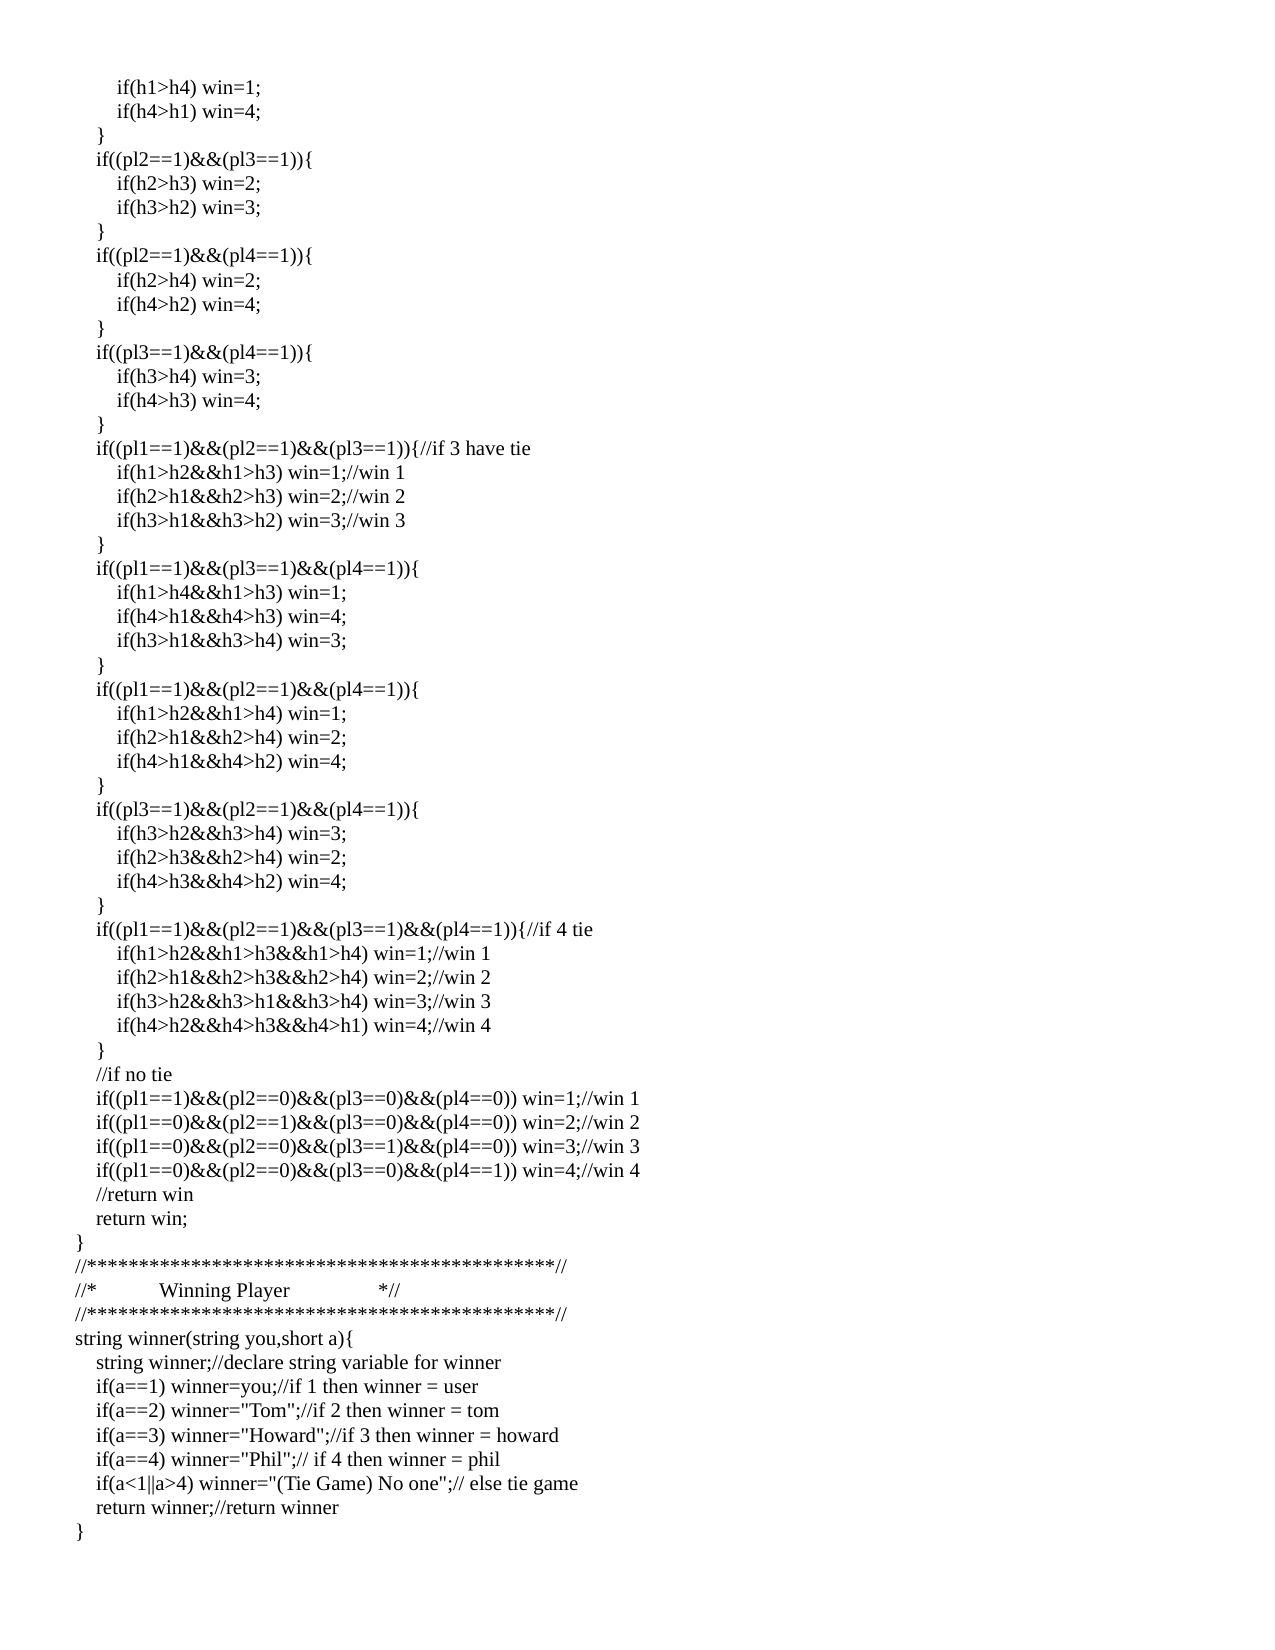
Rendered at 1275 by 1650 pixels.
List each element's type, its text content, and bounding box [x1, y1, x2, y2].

text if(h1>h2&&h1>h4) win=1; [75, 701, 1200, 725]
text if(a==1) winner=you;//if 1 then winner = user [75, 1374, 1200, 1398]
text if((pl1==0)&&(pl2==0)&&(pl3==0)&&(pl4==1)) win=4;//win 4 [75, 1158, 1200, 1182]
text } [75, 1519, 1200, 1543]
text if(h2>h3) win=2; [75, 171, 1200, 195]
text if(h4>h2) win=4; [75, 292, 1200, 316]
text if((pl1==0)&&(pl2==0)&&(pl3==1)&&(pl4==0)) win=3;//win 3 [75, 1134, 1200, 1158]
text if(h1>h4) win=1; [75, 75, 1200, 99]
text if((pl3==1)&&(pl2==1)&&(pl4==1)){ [75, 797, 1200, 821]
text if((pl1==1)&&(pl3==1)&&(pl4==1)){ [75, 556, 1200, 580]
text if(h2>h3&&h2>h4) win=2; [75, 845, 1200, 869]
text if(h3>h2&&h3>h1&&h3>h4) win=3;//win 3 [75, 989, 1200, 1013]
text if(a<1||a>4) winner="(Tie Game) No one";// else tie game [75, 1471, 1200, 1495]
text if((pl1==0)&&(pl2==1)&&(pl3==0)&&(pl4==0)) win=2;//win 2 [75, 1110, 1200, 1134]
text if(h3>h1&&h3>h2) win=3;//win 3 [75, 508, 1200, 532]
text if(h1>h4&&h1>h3) win=1; [75, 580, 1200, 604]
text //* Winning Player *// [75, 1278, 1200, 1302]
text } [75, 1230, 1200, 1254]
text if(h4>h3) win=4; [75, 388, 1200, 412]
text if(a==3) winner="Howard";//if 3 then winner = howard [75, 1422, 1200, 1447]
text if(h3>h2&&h3>h4) win=3; [75, 821, 1200, 845]
text if(h3>h4) win=3; [75, 364, 1200, 388]
text if(h3>h2) win=3; [75, 195, 1200, 219]
text } [75, 219, 1200, 243]
text //*********************************************// [75, 1254, 1200, 1278]
text } [75, 532, 1200, 556]
text //if no tie [75, 1062, 1200, 1086]
text if(h3>h1&&h3>h4) win=3; [75, 628, 1200, 652]
text if(h4>h3&&h4>h2) win=4; [75, 869, 1200, 893]
text return winner;//return winner [75, 1495, 1200, 1519]
text } [75, 652, 1200, 677]
text if(h1>h2&&h1>h3) win=1;//win 1 [75, 460, 1200, 484]
text if(h4>h2&&h4>h3&&h4>h1) win=4;//win 4 [75, 1013, 1200, 1037]
text } [75, 1037, 1200, 1062]
text if(h4>h1&&h4>h2) win=4; [75, 749, 1200, 773]
text if(h2>h1&&h2>h3&&h2>h4) win=2;//win 2 [75, 965, 1200, 989]
text if((pl1==1)&&(pl2==0)&&(pl3==0)&&(pl4==0)) win=1;//win 1 [75, 1086, 1200, 1110]
text if((pl2==1)&&(pl3==1)){ [75, 147, 1200, 171]
text if(h2>h1&&h2>h4) win=2; [75, 725, 1200, 749]
text //*********************************************// [75, 1302, 1200, 1326]
text return win; [75, 1206, 1200, 1230]
text if((pl2==1)&&(pl4==1)){ [75, 243, 1200, 267]
text if(h2>h4) win=2; [75, 267, 1200, 292]
text } [75, 893, 1200, 917]
text if(h4>h1) win=4; [75, 99, 1200, 123]
text if((pl1==1)&&(pl2==1)&&(pl4==1)){ [75, 677, 1200, 701]
text if(h1>h2&&h1>h3&&h1>h4) win=1;//win 1 [75, 941, 1200, 965]
text } [75, 412, 1200, 436]
text if(a==2) winner="Tom";//if 2 then winner = tom [75, 1398, 1200, 1422]
text if((pl1==1)&&(pl2==1)&&(pl3==1)&&(pl4==1)){//if 4 tie [75, 917, 1200, 941]
text if(h2>h1&&h2>h3) win=2;//win 2 [75, 484, 1200, 508]
text string winner(string you,short a){ [75, 1326, 1200, 1350]
text if((pl3==1)&&(pl4==1)){ [75, 340, 1200, 364]
text if(h4>h1&&h4>h3) win=4; [75, 604, 1200, 628]
text } [75, 316, 1200, 340]
text } [75, 773, 1200, 797]
text //return win [75, 1182, 1200, 1206]
text if((pl1==1)&&(pl2==1)&&(pl3==1)){//if 3 have tie [75, 436, 1200, 460]
text if(a==4) winner="Phil";// if 4 then winner = phil [75, 1447, 1200, 1471]
text } [75, 123, 1200, 147]
text string winner;//declare string variable for winner [75, 1350, 1200, 1374]
